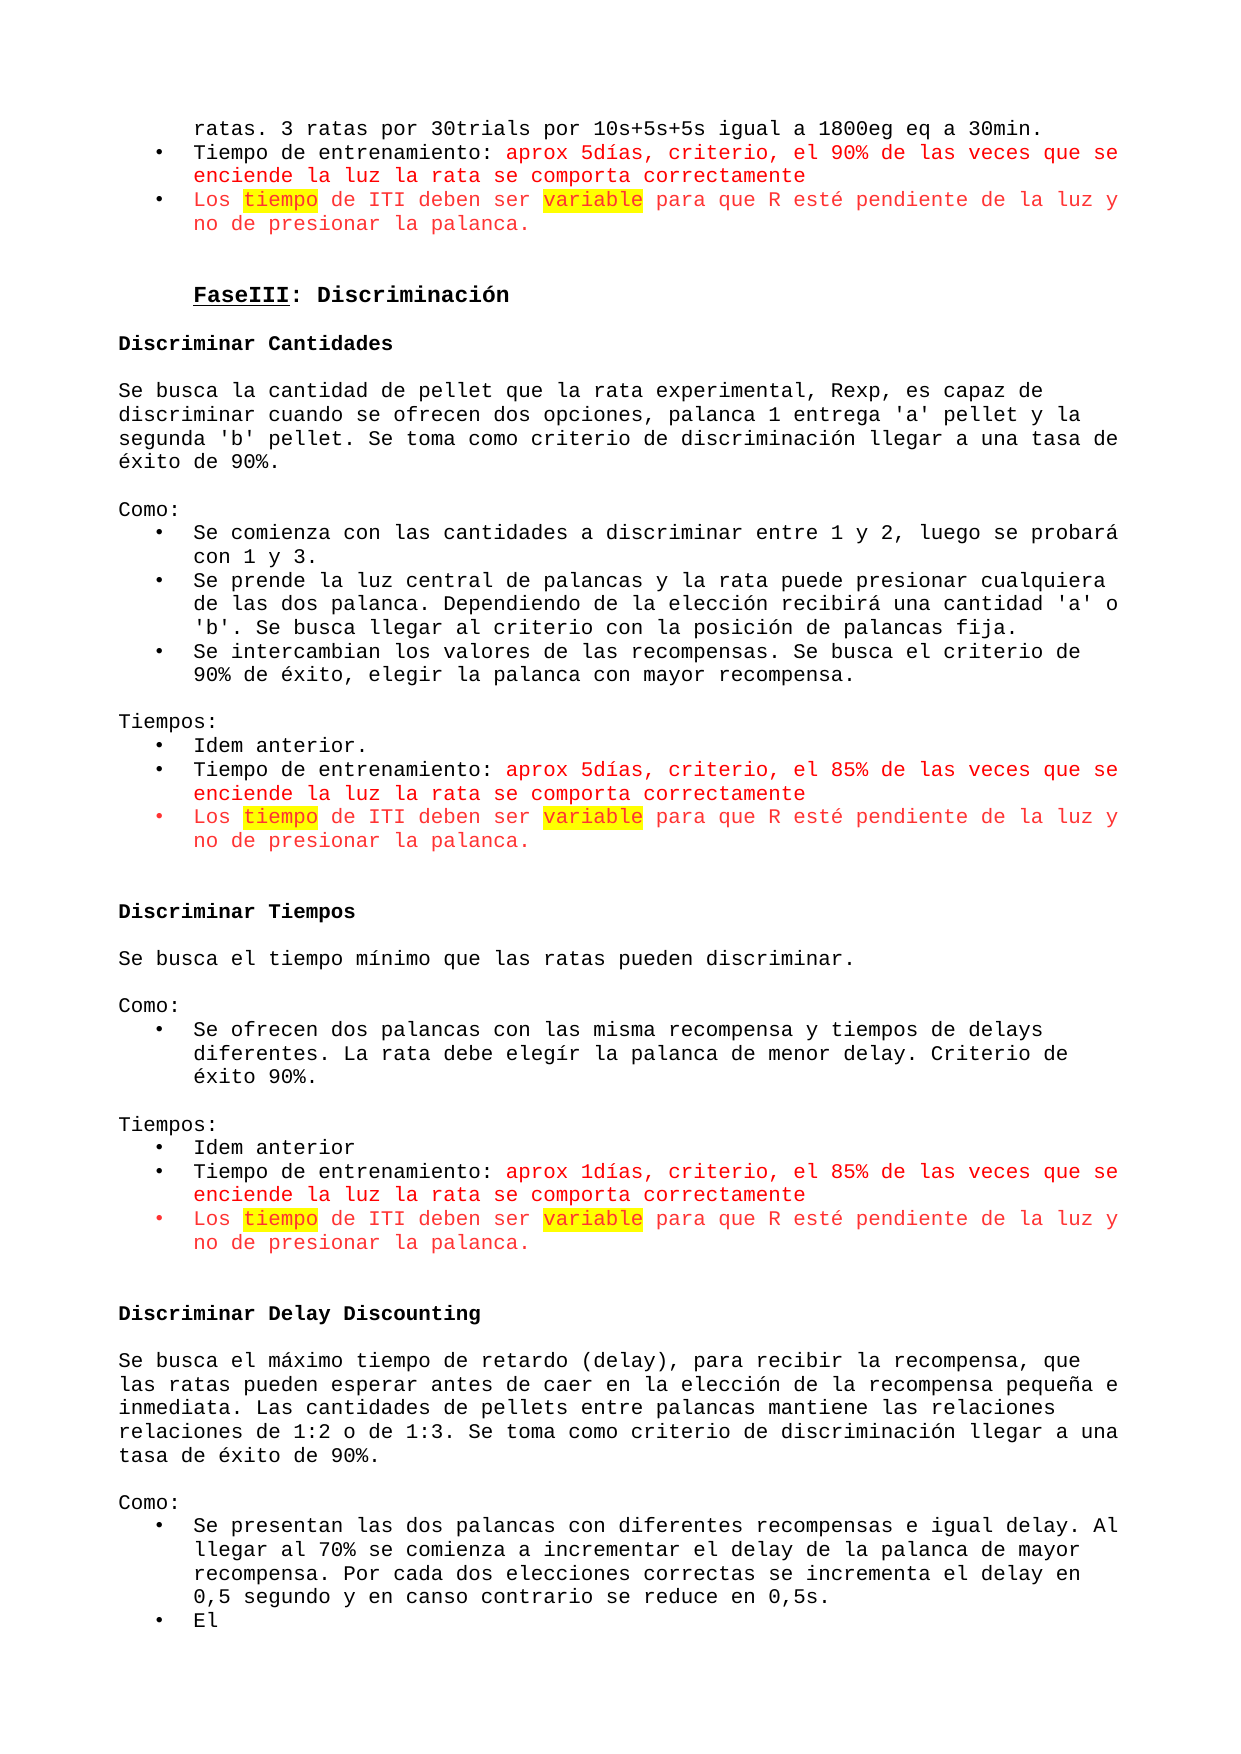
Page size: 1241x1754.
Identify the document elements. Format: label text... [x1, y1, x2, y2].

text Como: [118, 499, 1122, 522]
list Se intercambian los valores de las recompensas. Se busca el criterio de 90% de éxito, elegir la palanca con mayor recompensa. [156, 641, 1122, 688]
text Discriminar Cantidades [118, 333, 1122, 357]
text Como: [118, 1492, 1122, 1516]
list Se ofrecen dos palancas con las misma recompensa y tiempos de delays diferentes. La rata debe elegír la palanca de menor delay. Criterio de éxito 90%. [156, 1019, 1122, 1090]
text FaseIII: Discriminación [118, 284, 1122, 309]
list Se comienza con las cantidades a discriminar entre 1 y 2, luego se probará con 1 y 3. [156, 522, 1122, 570]
text Tiempos: [118, 1113, 1122, 1137]
list El [156, 1610, 1122, 1634]
list Idem anterior. [156, 735, 1122, 759]
list Tiempo de entrenamiento: aprox 5días, criterio, el 85% de las veces que se enciende la luz la rata se comporta correctamente [156, 759, 1122, 806]
list Tiempo de entrenamiento: aprox 1días, criterio, el 85% de las veces que se enciende la luz la rata se comporta correctamente [156, 1161, 1122, 1208]
list Los tiempo de ITI deben ser variable para que R esté pendiente de la luz y no de presionar la palanca. [156, 806, 1122, 853]
list ratas. 3 ratas por 30trials por 10s+5s+5s igual a 1800eg eq a 30min. [156, 118, 1122, 142]
list Los tiempo de ITI deben ser variable para que R esté pendiente de la luz y no de presionar la palanca. [156, 1208, 1122, 1255]
list Tiempo de entrenamiento: aprox 5días, criterio, el 90% de las veces que se enciende la luz la rata se comporta correctamente [156, 142, 1122, 189]
list Idem anterior [156, 1137, 1122, 1161]
list Se prende la luz central de palancas y la rata puede presionar cualquiera de las dos palanca. Dependiendo de la elección recibirá una cantidad 'a' o 'b'. Se busca llegar al criterio con la posición de palancas fija. [156, 570, 1122, 641]
text Tiempos: [118, 712, 1122, 735]
text Como: [118, 995, 1122, 1019]
list Los tiempo de ITI deben ser variable para que R esté pendiente de la luz y no de presionar la palanca. [156, 189, 1122, 236]
text Se busca el máximo tiempo de retardo (delay), para recibir la recompensa, que las ratas pueden esperar antes de caer en la elección de la recompensa pequeña e inmediata. Las cantidades de pellets entre palancas mantiene las relaciones relaciones de 1:2 o de 1:3. Se toma como criterio de discriminación llegar a una tasa de éxito de 90%. [118, 1350, 1122, 1468]
text Discriminar Delay Discounting [118, 1303, 1122, 1326]
list Se presentan las dos palancas con diferentes recompensas e igual delay. Al llegar al 70% se comienza a incrementar el delay de la palanca de mayor recompensa. Por cada dos elecciones correctas se incrementa el delay en 0,5 segundo y en canso contrario se reduce en 0,5s. [156, 1516, 1122, 1610]
text Se busca el tiempo mínimo que las ratas pueden discriminar. [118, 948, 1122, 972]
text Discriminar Tiempos [118, 901, 1122, 924]
text Se busca la cantidad de pellet que la rata experimental, Rexp, es capaz de discriminar cuando se ofrecen dos opciones, palanca 1 entrega 'a' pellet y la segunda 'b' pellet. Se toma como criterio de discriminación llegar a una tasa de éxito de 90%. [118, 381, 1122, 475]
